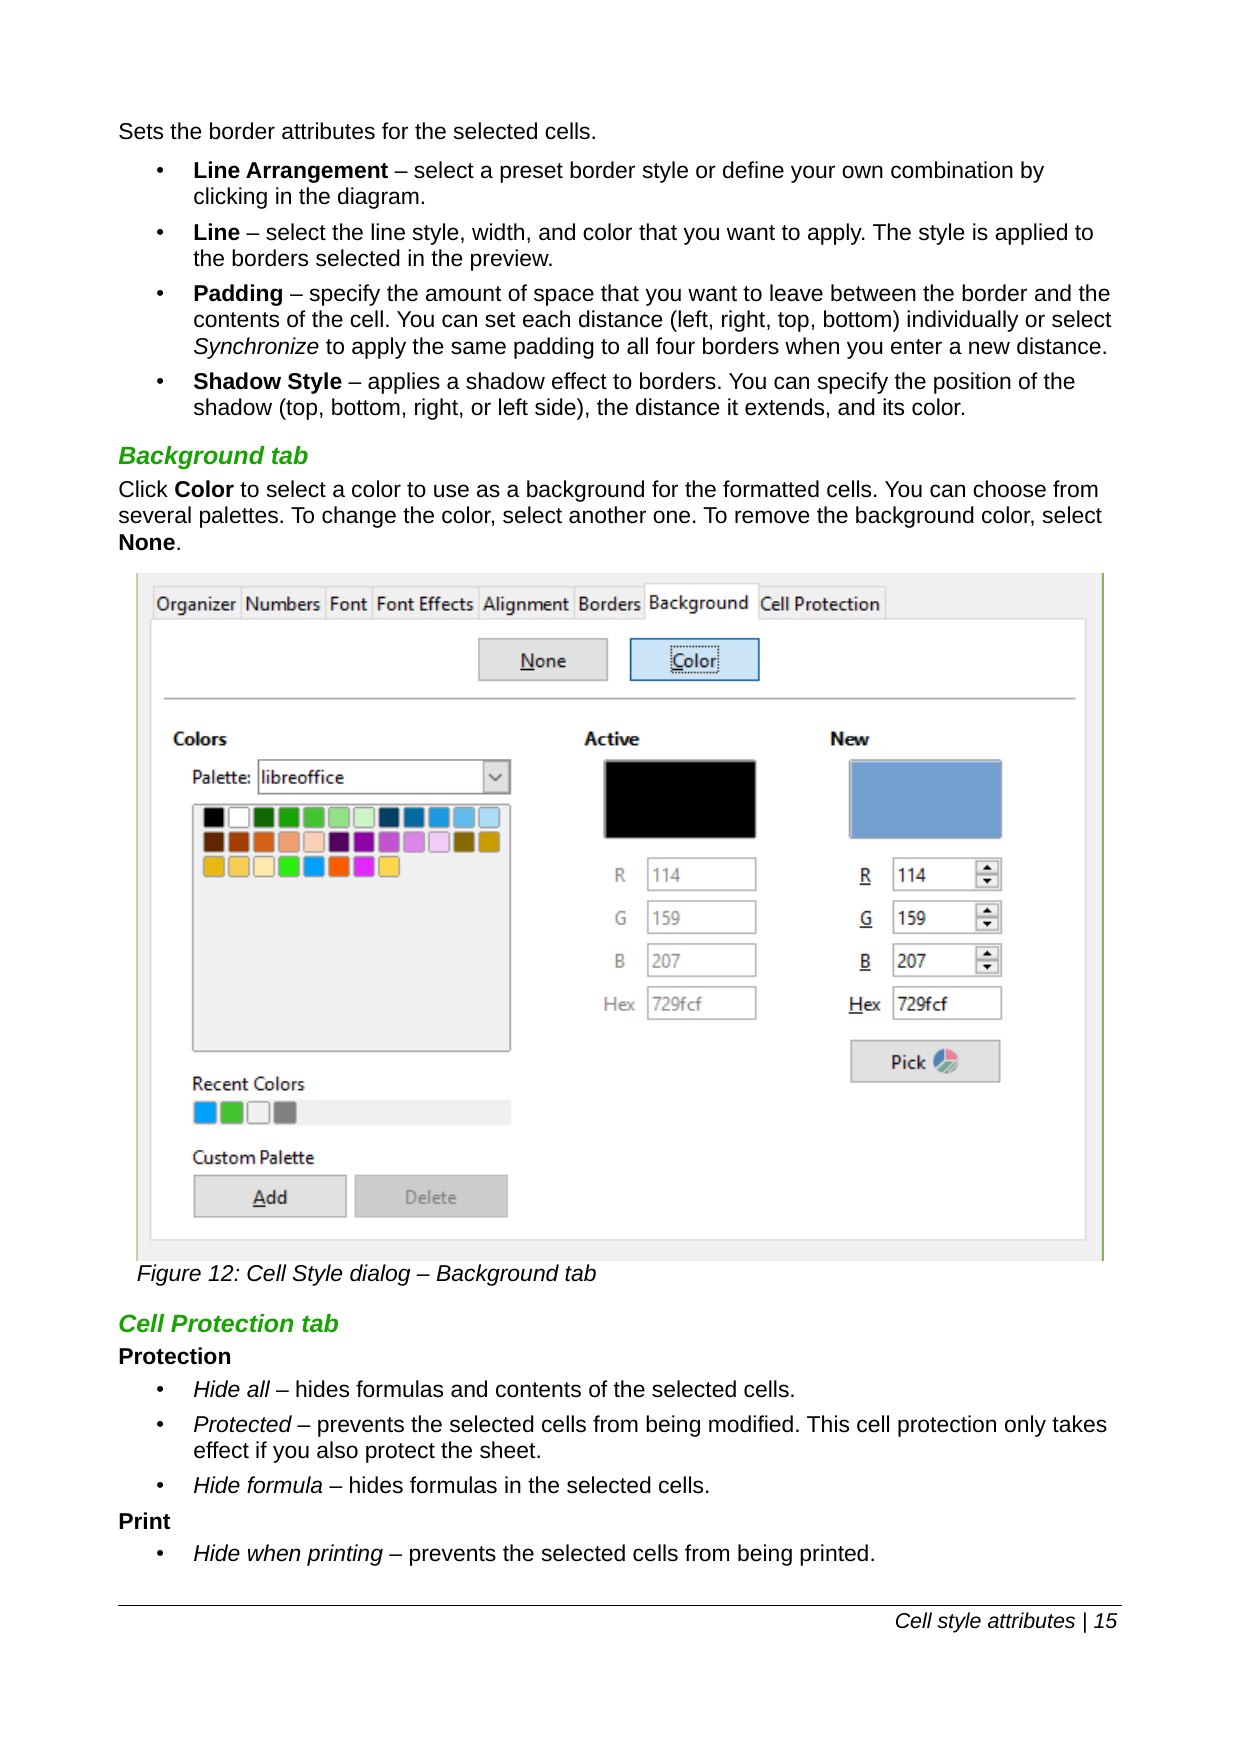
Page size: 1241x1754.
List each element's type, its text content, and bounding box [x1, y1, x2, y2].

subtitle Cell Protection tab [118, 1309, 1122, 1337]
list Hide when printing – prevents the selected cells from being printed. [156, 1540, 1122, 1566]
list Hide formula – hides formulas in the selected cells. [156, 1472, 1122, 1499]
list Line Arrangement – select a preset border style or define your own combination by clicking in the diagram. [156, 157, 1122, 210]
subtitle Background tab [118, 441, 1122, 470]
text Protection [118, 1343, 1122, 1370]
text Sets the border attributes for the selected cells. [118, 118, 1122, 144]
list Padding – specify the amount of space that you want to leave between the border and the contents of the cell. You can set each distance (left, right, top, bottom) individually or select Synchronize to apply the same padding to all four borders when you enter a new distance. [156, 280, 1122, 359]
text [137, 568, 1104, 573]
list Shadow Style – applies a shadow effect to borders. You can specify the position of the shadow (top, bottom, right, or left side), the distance it extends, and its color. [156, 368, 1122, 421]
text Figure 12: Cell Style dialog – Background tab [137, 1261, 1104, 1287]
picture [136, 573, 1104, 1261]
list Hide all – hides formulas and contents of the selected cells. [156, 1376, 1122, 1402]
text Click Color to select a color to use as a background for the formatted cells. You can choose from several palettes. To change the color, select another one. To remove the background color, select None. [118, 476, 1122, 555]
text Print [118, 1508, 1122, 1534]
list Protected – prevents the selected cells from being modified. This cell protection only takes effect if you also protect the sheet. [156, 1411, 1122, 1463]
list Line – select the line style, width, and color that you want to apply. The style is applied to the borders selected in the preview. [156, 218, 1122, 271]
